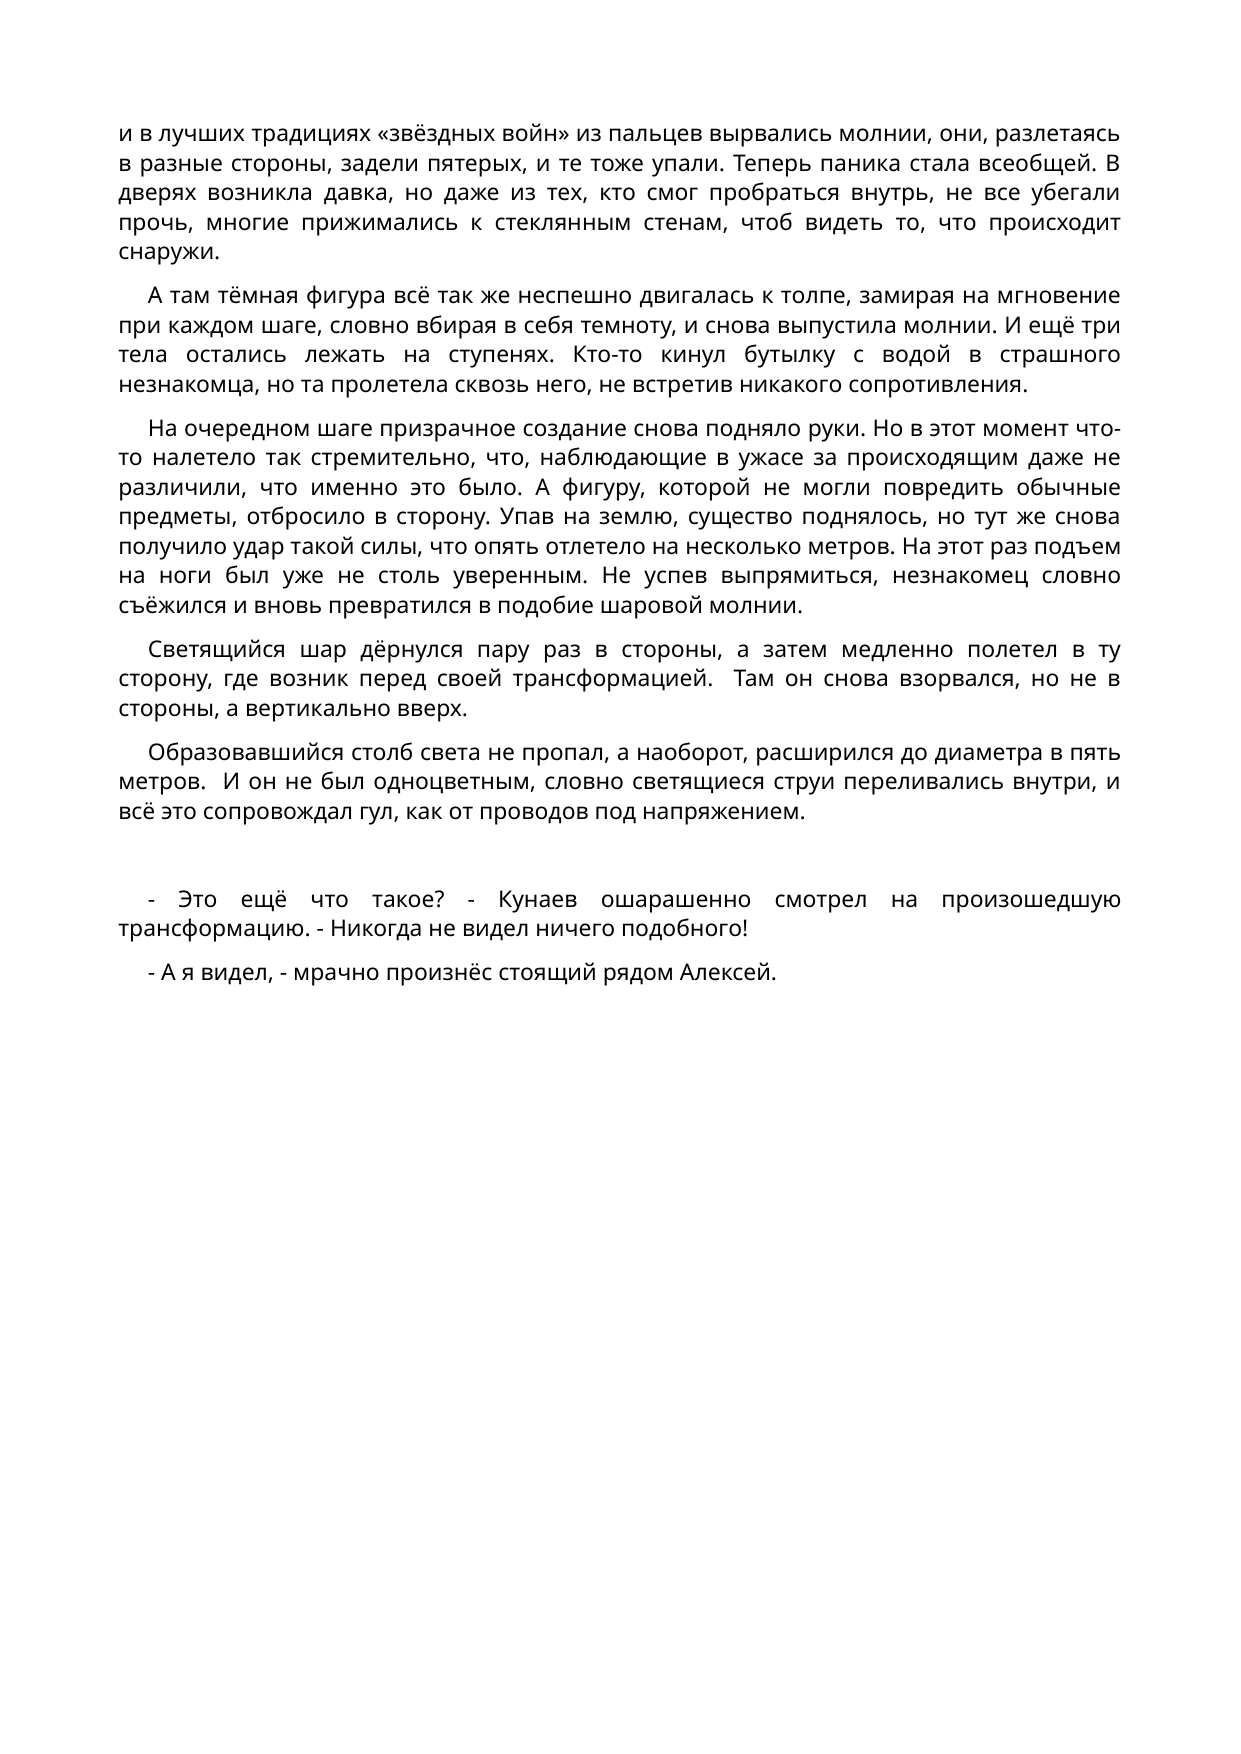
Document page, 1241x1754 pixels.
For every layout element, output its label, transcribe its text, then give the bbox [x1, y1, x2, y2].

text - Это ещё что такое? - Кунаев ошарашенно смотрел на произошедшую трансформацию. - Никогда не видел ничего подобного! [118, 884, 1122, 943]
text На очередном шаге призрачное создание снова подняло руки. Но в этот момент что-то налетело так стремительно, что, наблюдающие в ужасе за происходящим даже не различили, что именно это было. А фигуру, которой не могли повредить обычные предметы, отбросило в сторону. Упав на землю, существо поднялось, но тут же снова получило удар такой силы, что опять отлетело на несколько метров. На этот раз подъем на ноги был уже не столь уверенным. Не успев выпрямиться, незнакомец словно съёжился и вновь превратился в подобие шаровой молнии. [118, 413, 1122, 619]
text Образовавшийся столб света не пропал, а наоборот, расширился до диаметра в пять метров. И он не был одноцветным, словно светящиеся струи переливались внутри, и всё это сопровождал гул, как от проводов под напряжением. [118, 737, 1122, 825]
text и в лучших традициях «звёздных войн» из пальцев вырвались молнии, они, разлетаясь в разные стороны, задели пятерых, и те тоже упали. Теперь паника стала всеобщей. В дверях возникла давка, но даже из тех, кто смог пробраться внутрь, не все убегали прочь, многие прижимались к стеклянным стенам, чтоб видеть то, что происходит снаружи. [118, 118, 1122, 266]
text Светящийся шар дёрнулся пару раз в стороны, а затем медленно полетел в ту сторону, где возник перед своей трансформацией. Там он снова взорвался, но не в стороны, а вертикально вверх. [118, 633, 1122, 722]
text - А я видел, - мрачно произнёс стоящий рядом Алексей. [118, 957, 1122, 987]
text А там тёмная фигура всё так же неспешно двигалась к толпе, замирая на мгновение при каждом шаге, словно вбирая в себя темноту, и снова выпустила молнии. И ещё три тела остались лежать на ступенях. Кто-то кинул бутылку с водой в страшного незнакомца, но та пролетела сквозь него, не встретив никакого сопротивления. [118, 280, 1122, 398]
